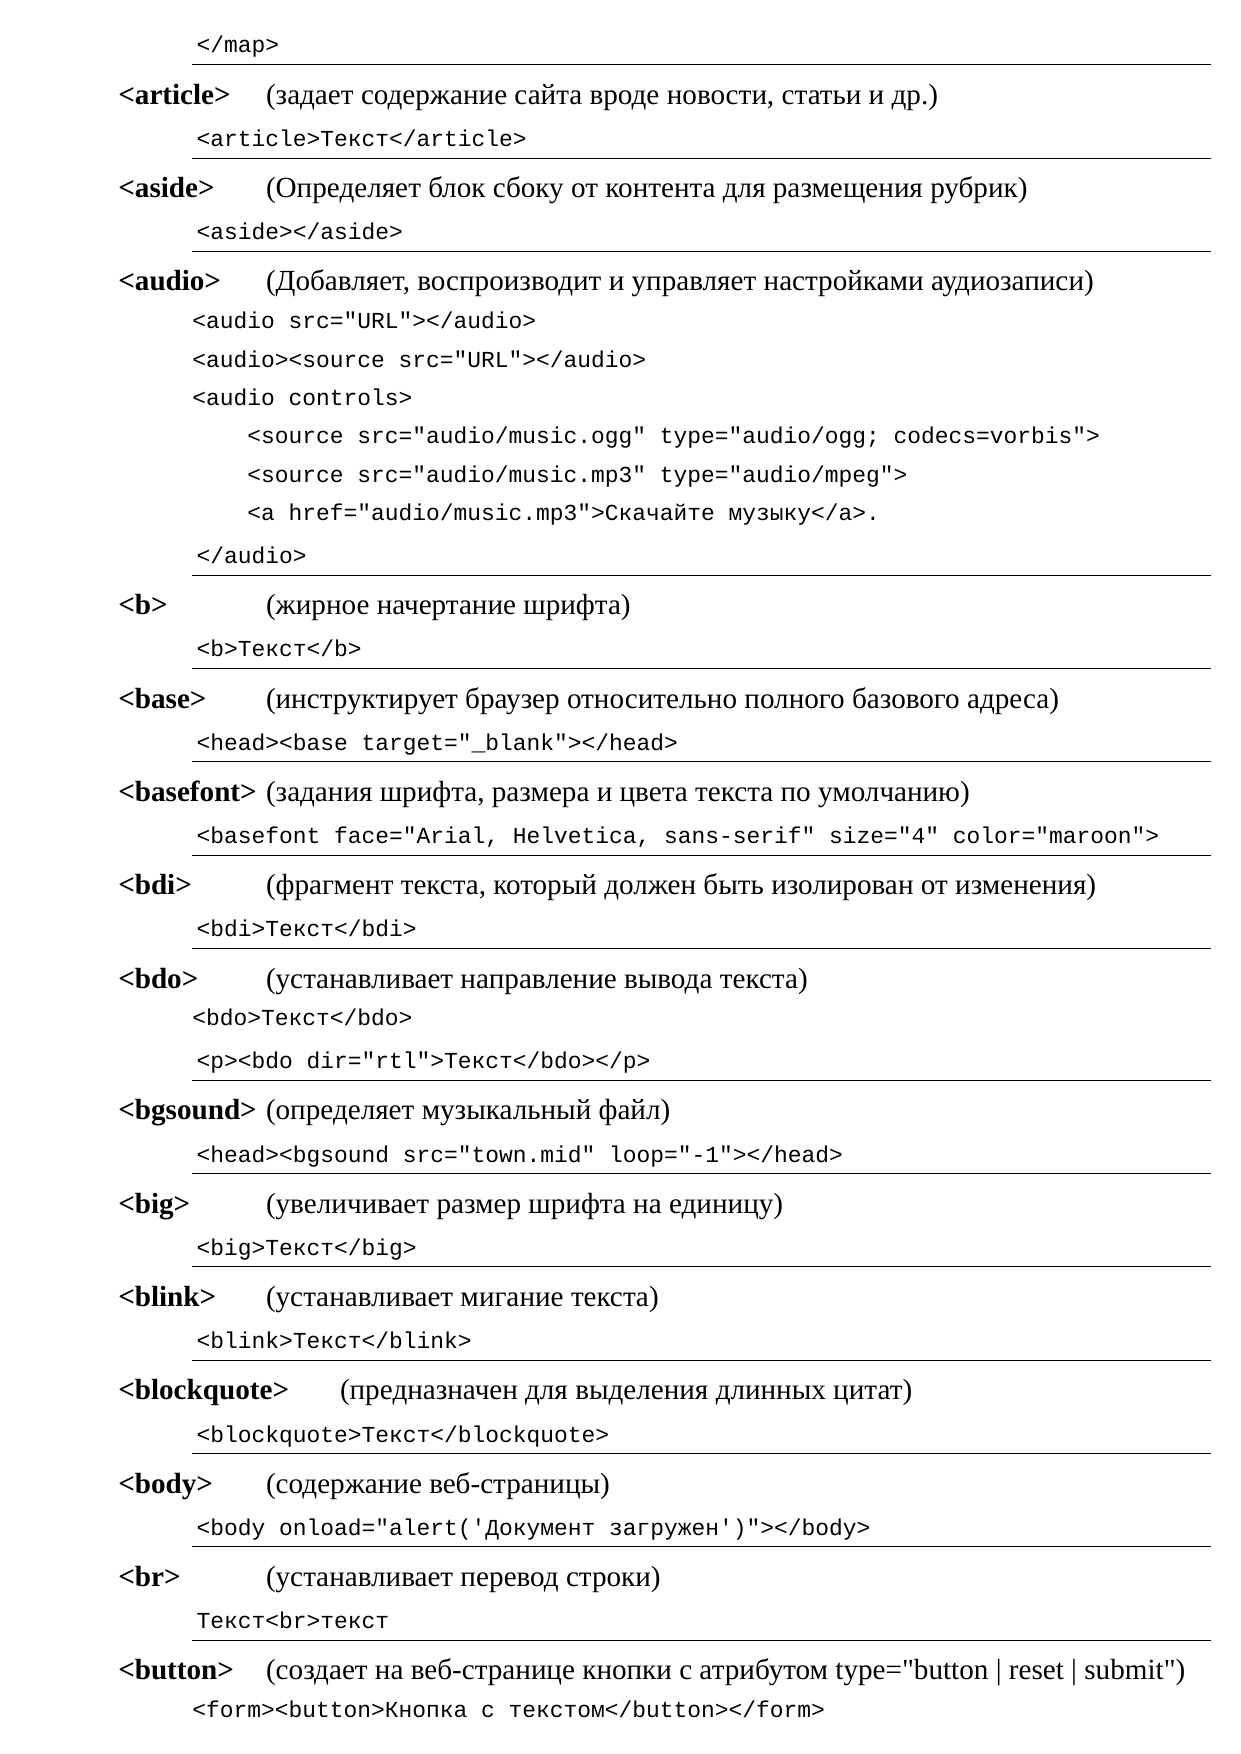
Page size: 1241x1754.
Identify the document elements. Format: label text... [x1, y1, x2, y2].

text <audio> (Добавляет, воспроизводит и управляет настройками аудиозаписи) [118, 263, 1211, 297]
text <br> (устанавливает перевод строки) [118, 1559, 1211, 1593]
text <b>Текст</b> [192, 633, 1211, 668]
text <p><bdo dir="rtl">Текст</bdo></p> [192, 1045, 1211, 1080]
text <bdi>Текст</bdi> [192, 913, 1211, 948]
text <head><bgsound src="town.mid" loop="-1"></head> [192, 1138, 1211, 1173]
text <form><button>Кнопка с текстом</button></form> [192, 1698, 1211, 1724]
text <article> (задает содержание сайта вроде новости, статьи и др.) [118, 77, 1211, 110]
text <body onload="alert('Документ загружен')"></body> [192, 1512, 1211, 1546]
text <audio src="URL"></audio> [192, 309, 1211, 335]
text <blockquote> (предназначен для выделения длинных цитат) [118, 1372, 1211, 1406]
text <big> (увеличивает размер шрифта на единицу) [118, 1186, 1211, 1219]
text </audio> [192, 540, 1211, 575]
text <aside> (Определяет блок сбоку от контента для размещения рубрик) [118, 170, 1211, 204]
text <base> (инструктирует браузер относительно полного базового адреса) [118, 681, 1211, 714]
text <a href="audio/music.mp3">Скачайте музыку</a>. [192, 502, 1211, 528]
text <audio controls> [192, 386, 1211, 412]
text <b> (жирное начертание шрифта) [118, 587, 1211, 621]
text <button> (создает на веб-странице кнопки с атрибутом type="button | reset | submit") [118, 1652, 1211, 1686]
text <source src="audio/music.ogg" type="audio/ogg; codecs=vorbis"> [192, 425, 1211, 451]
text <bdo>Текст</bdo> [192, 1007, 1211, 1033]
text </map> [192, 29, 1211, 64]
text <source src="audio/music.mp3" type="audio/mpeg"> [192, 463, 1211, 489]
text <head><base target="_blank"></head> [192, 727, 1211, 761]
text <basefont face="Arial, Helvetica, sans-serif" size="4" color="maroon"> [192, 820, 1211, 855]
text <blink> (устанавливает мигание текста) [118, 1279, 1211, 1313]
text <article>Текст</article> [192, 123, 1211, 158]
text Текст<br>текст [192, 1605, 1211, 1640]
text <basefont> (задания шрифта, размера и цвета текста по умолчанию) [118, 774, 1211, 808]
text <blink>Текст</blink> [192, 1325, 1211, 1360]
text <bdo> (устанавливает направление вывода текста) [118, 961, 1211, 994]
text <aside></aside> [192, 216, 1211, 251]
text <blockquote>Текст</blockquote> [192, 1418, 1211, 1453]
text <bdi> (фрагмент текста, который должен быть изолирован от изменения) [118, 867, 1211, 901]
text <body> (содержание веб-страницы) [118, 1466, 1211, 1499]
text <audio><source src="URL"></audio> [192, 348, 1211, 374]
text <bgsound> (определяет музыкальный файл) [118, 1092, 1211, 1126]
text <big>Текст</big> [192, 1232, 1211, 1266]
